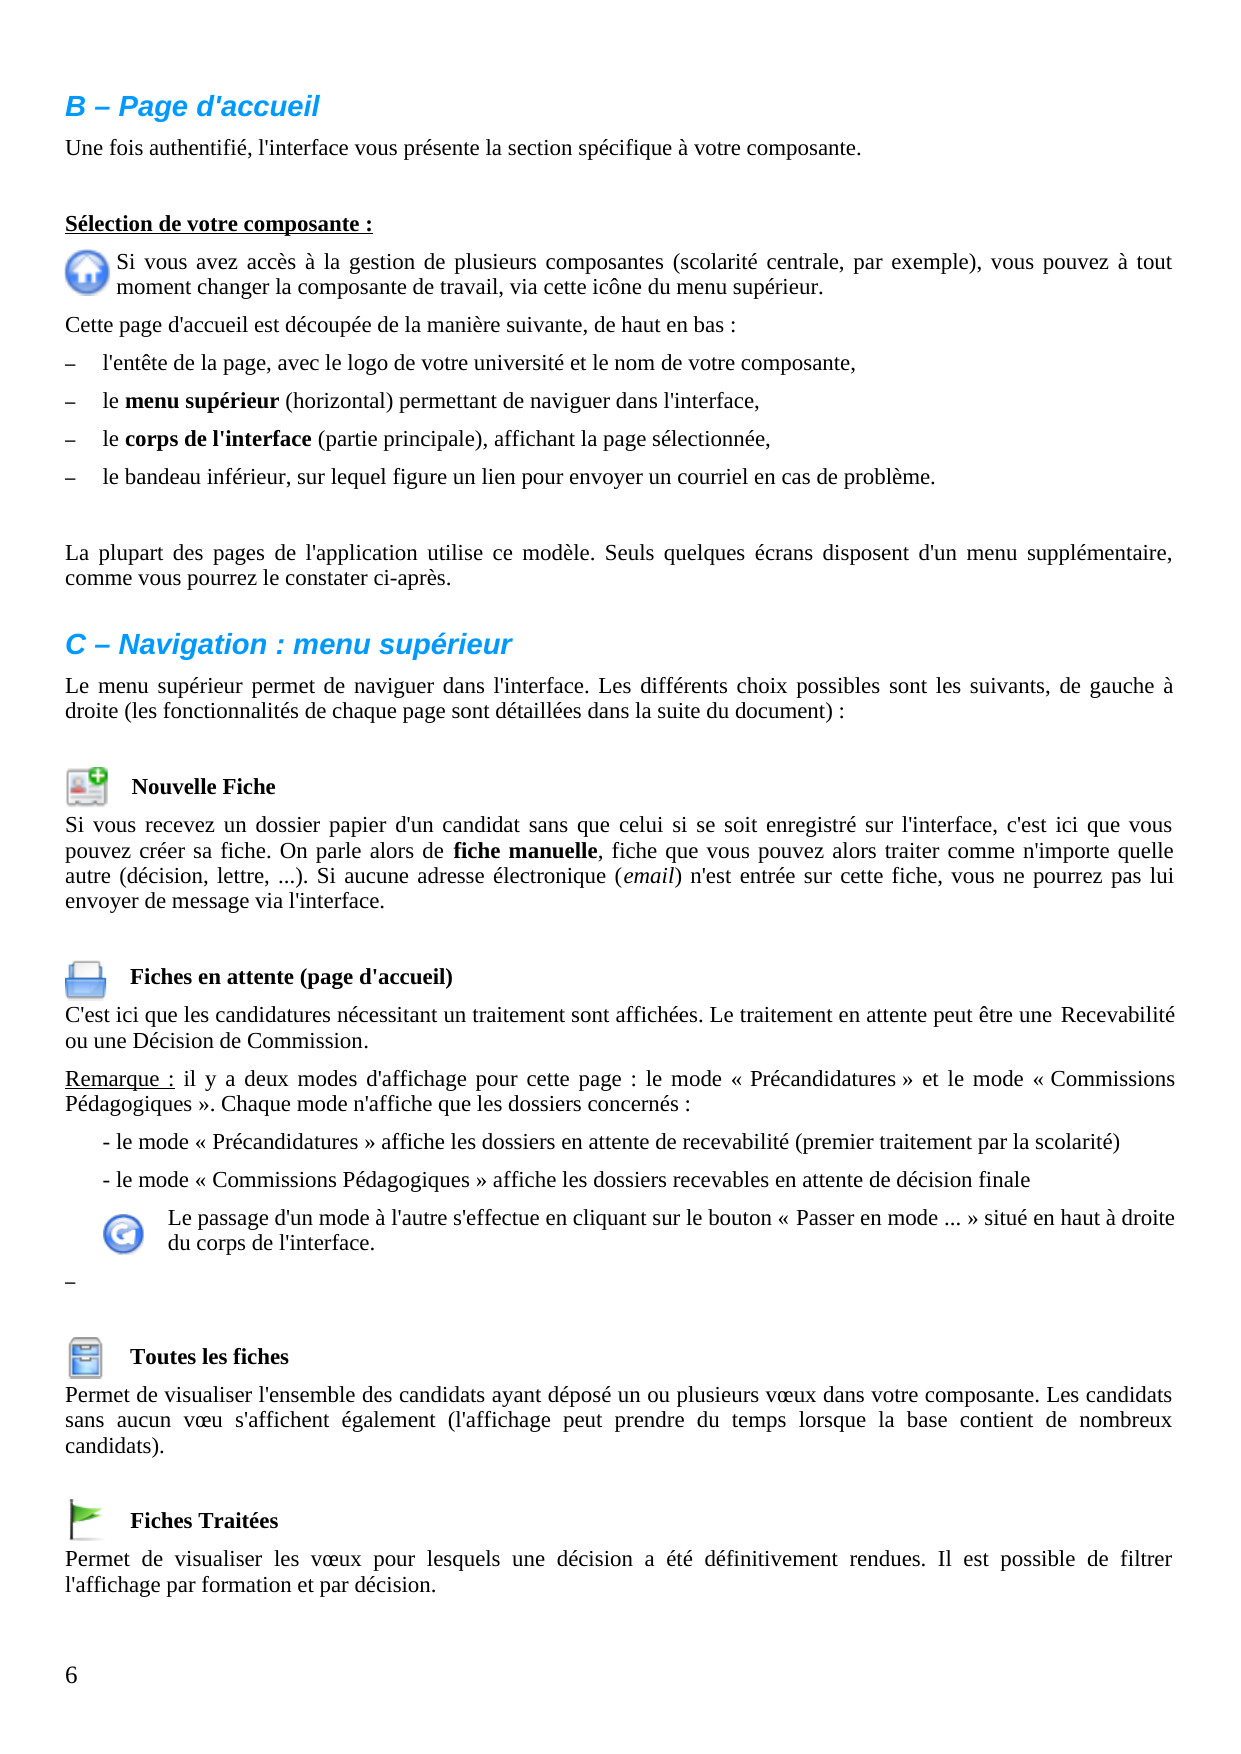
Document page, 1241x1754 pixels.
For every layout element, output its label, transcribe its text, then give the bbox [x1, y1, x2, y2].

text Le menu supérieur permet de naviguer dans l'interface. Les différents choix possibles sont les suivants, de gauche à droite (les fonctionnalités de chaque page sont détaillées dans la suite du document) : [65, 673, 1175, 724]
list Le passage d'un mode à l'autre s'effectue en cliquant sur le bouton « Passer en mode ... » situé en haut à droite du corps de l'interface. [65, 1205, 1175, 1256]
text Sélection de votre composante : [65, 211, 1175, 236]
list - le mode « Commissions Pédagogiques » affiche les dossiers recevables en attente de décision finale [65, 1167, 1175, 1192]
picture [102, 1213, 144, 1255]
picture [65, 1499, 107, 1541]
text Permet de visualiser l'ensemble des candidats ayant déposé un ou plusieurs vœux dans votre composante. Les candidats sans aucun vœu s'affichent également (l'affichage peut prendre du temps lorsque la base contient de nombreux candidats). [65, 1382, 1175, 1458]
list le bandeau inférieur, sur lequel figure un lien pour envoyer un courriel en cas de problème. [65, 464, 1175, 489]
picture [65, 1337, 107, 1379]
text Une fois authentifié, l'interface vous présente la section spécifique à votre composante. [65, 135, 1175, 161]
text Remarque : il y a deux modes d'affichage pour cette page : le mode « Précandidatures » et le mode « Commissions Pédagogiques ». Chaque mode n'affiche que les dossiers concernés : [65, 1066, 1175, 1116]
text Si vous avez accès à la gestion de plusieurs composantes (scolarité centrale, par exemple), vous pouvez à tout moment changer la composante de travail, via cette icône du menu supérieur. [65, 249, 1175, 300]
text Fiches en attente (page d'accueil) [107, 964, 1175, 990]
text Si vous recevez un dossier papier d'un candidat sans que celui si se soit enregistré sur l'interface, c'est ici que vous pouvez créer sa fiche. On parle alors de fiche manuelle, fiche que vous pouvez alors traiter comme n'importe quelle autre (décision, lettre, ...). Si aucune adresse électronique (email) n'est entrée sur cette fiche, vous ne pourrez pas lui envoyer de message via l'interface. [65, 812, 1175, 914]
text Cette page d'accueil est découpée de la manière suivante, de haut en bas : [65, 312, 1175, 338]
subtitle C – Navigation : menu supérieur [65, 628, 1175, 661]
list le corps de l'interface (partie principale), affichant la page sélectionnée, [65, 426, 1175, 451]
text Fiches Traitées [107, 1508, 1175, 1534]
picture [66, 767, 108, 810]
subtitle B – Page d'accueil [65, 90, 1175, 123]
picture [65, 959, 107, 1001]
text La plupart des pages de l'application utilise ce modèle. Seuls quelques écrans disposent d'un menu supplémentaire, comme vous pourrez le constater ci-après. [65, 540, 1175, 591]
text Toutes les fiches [107, 1344, 1175, 1369]
list le menu supérieur (horizontal) permettant de naviguer dans l'interface, [65, 388, 1175, 413]
picture [64, 249, 111, 296]
text Nouvelle Fiche [108, 774, 1175, 800]
text C'est ici que les candidatures nécessitant un traitement sont affichées. Le traitement en attente peut être une Recevabilité ou une Décision de Commission. [65, 1002, 1175, 1053]
list l'entête de la page, avec le logo de votre université et le nom de votre composante, [65, 350, 1175, 376]
text Permet de visualiser les vœux pour lesquels une décision a été définitivement rendues. Il est possible de filtrer l'affichage par formation et par décision. [65, 1546, 1175, 1597]
list - le mode « Précandidatures » affiche les dossiers en attente de recevabilité (premier traitement par la scolarité) [65, 1129, 1175, 1154]
